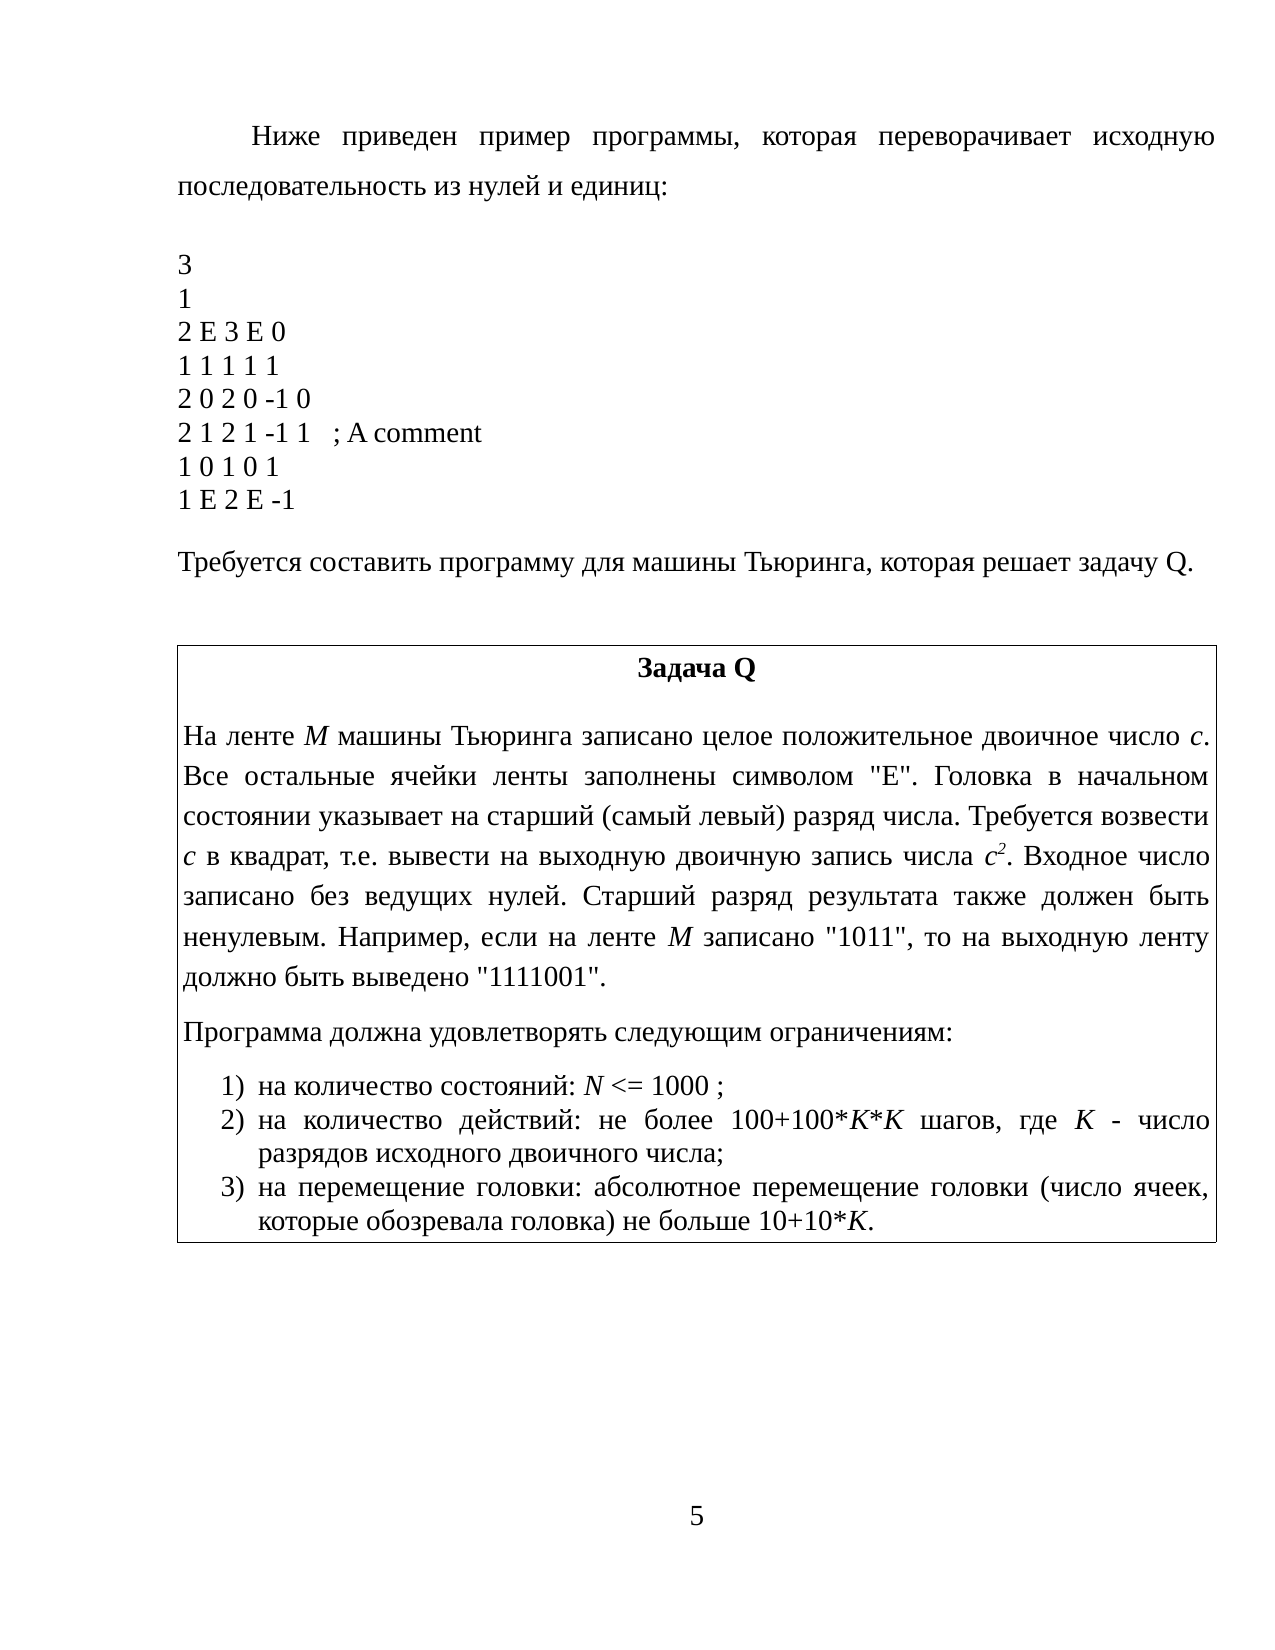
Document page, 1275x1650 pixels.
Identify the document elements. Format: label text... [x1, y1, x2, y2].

table_header Задача Q На ленте M машины Тьюринга записано целое положительное двоичное число c. Все остальные ячейки ленты заполнены символом "E". Головка в начальном состоянии указывает на старший (самый левый) разряд числа. Требуется возвести c в квадрат, т.е. вывести на выходную двоичную запись числа c2. Входное число записано без ведущих нулей. Старший разряд результата также должен быть ненулевым. Например, если на ленте M записано "1011", то на выходную ленту должно быть выведено "1111001". Программа должна удовлетворять следующим ограничениям: на количество состояний: N <= 1000 ; на количество действий: не более 100+100*K*K шагов, где K - число разрядов исходного двоичного числа; на перемещение головки: абсолютное перемещение головки (число ячеек, которые обозревала головка) не больше 10+10*K. [178, 646, 1216, 1242]
text 2 1 2 1 -1 1 ; A comment [177, 415, 1216, 449]
text 1 [177, 281, 1216, 314]
text 3 [177, 247, 1216, 281]
text Требуется составить программу для машины Тьюринга, которая решает задачу Q. [177, 544, 1216, 578]
text Ниже приведен пример программы, которая переворачивает исходную последовательность из нулей и единиц: [177, 118, 1216, 202]
text 1 0 1 0 1 [177, 449, 1216, 482]
text 1 E 2 E -1 [177, 482, 1216, 516]
text 2 E 3 E 0 [177, 314, 1216, 348]
text 1 1 1 1 1 [177, 348, 1216, 382]
text 2 0 2 0 -1 0 [177, 382, 1216, 415]
